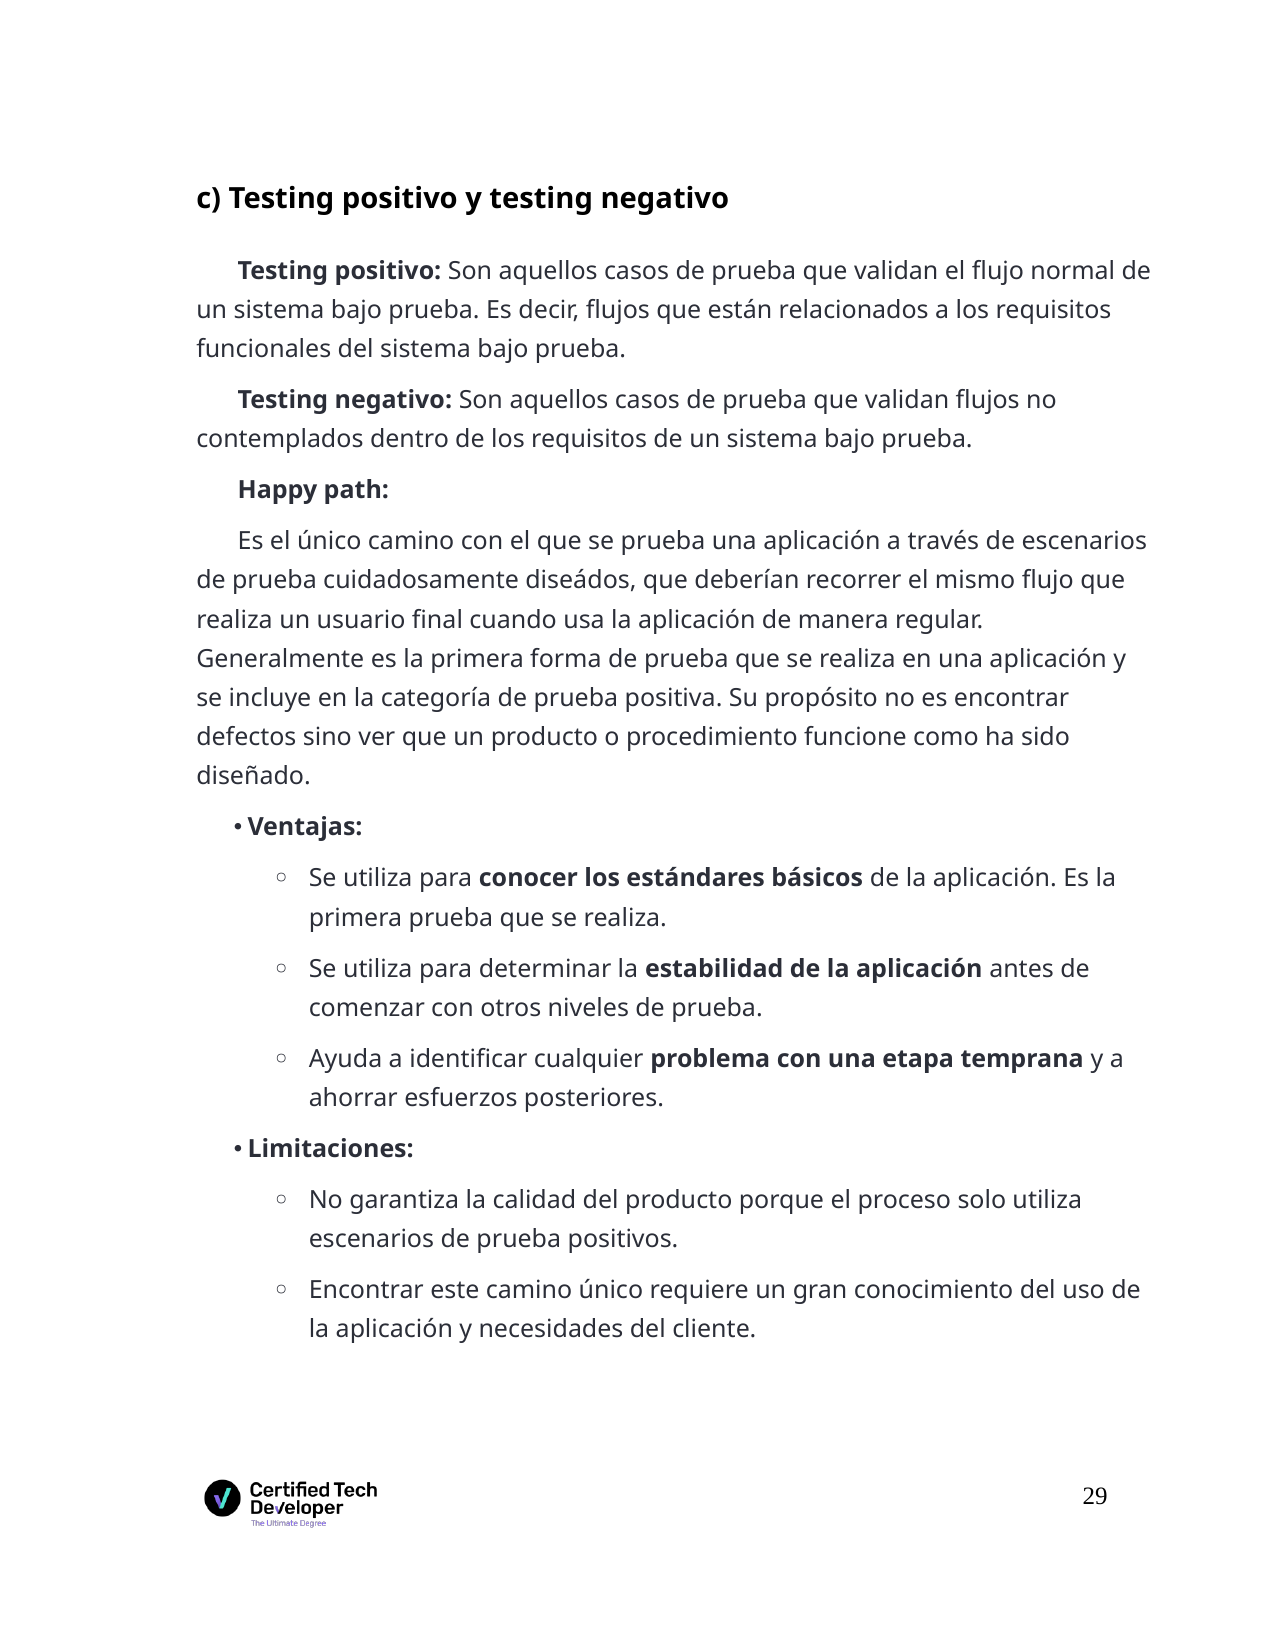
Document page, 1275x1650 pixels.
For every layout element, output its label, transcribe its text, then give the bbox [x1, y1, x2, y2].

subtitle c) Testing positivo y testing negativo [196, 177, 1156, 217]
list Encontrar este camino único requiere un gran conocimiento del uso de la aplicación y necesidades del cliente. [271, 1272, 1156, 1345]
text Testing negativo: Son aquellos casos de prueba que validan flujos no contemplados dentro de los requisitos de un sistema bajo prueba. [196, 382, 1156, 455]
list Limitaciones: [233, 1131, 1156, 1165]
list Ventajas: [233, 809, 1156, 843]
list No garantiza la calidad del producto porque el proceso solo utiliza escenarios de prueba positivos. [271, 1182, 1156, 1255]
list Se utiliza para determinar la estabilidad de la aplicación antes de comenzar con otros niveles de prueba. [271, 950, 1156, 1023]
list Ayuda a identificar cualquier problema con una etapa temprana y a ahorrar esfuerzos posteriores. [271, 1040, 1156, 1114]
picture [196, 1466, 388, 1532]
text Happy path: [196, 472, 1156, 506]
list Se utiliza para conocer los estándares básicos de la aplicación. Es la primera prueba que se realiza. [271, 860, 1156, 933]
text Es el único camino con el que se prueba una aplicación a través de escenarios de prueba cuidadosamente diseádos, que deberían recorrer el mismo flujo que realiza un usuario final cuando usa la aplicación de manera regular. Generalmente es la primera forma de prueba que se realiza en una aplicación y se incluye en la categoría de prueba positiva. Su propósito no es encontrar defectos sino ver que un producto o procedimiento funcione como ha sido diseñado. [196, 523, 1156, 792]
text Testing positivo: Son aquellos casos de prueba que validan el flujo normal de un sistema bajo prueba. Es decir, flujos que están relacionados a los requisitos funcionales del sistema bajo prueba. [196, 252, 1156, 365]
